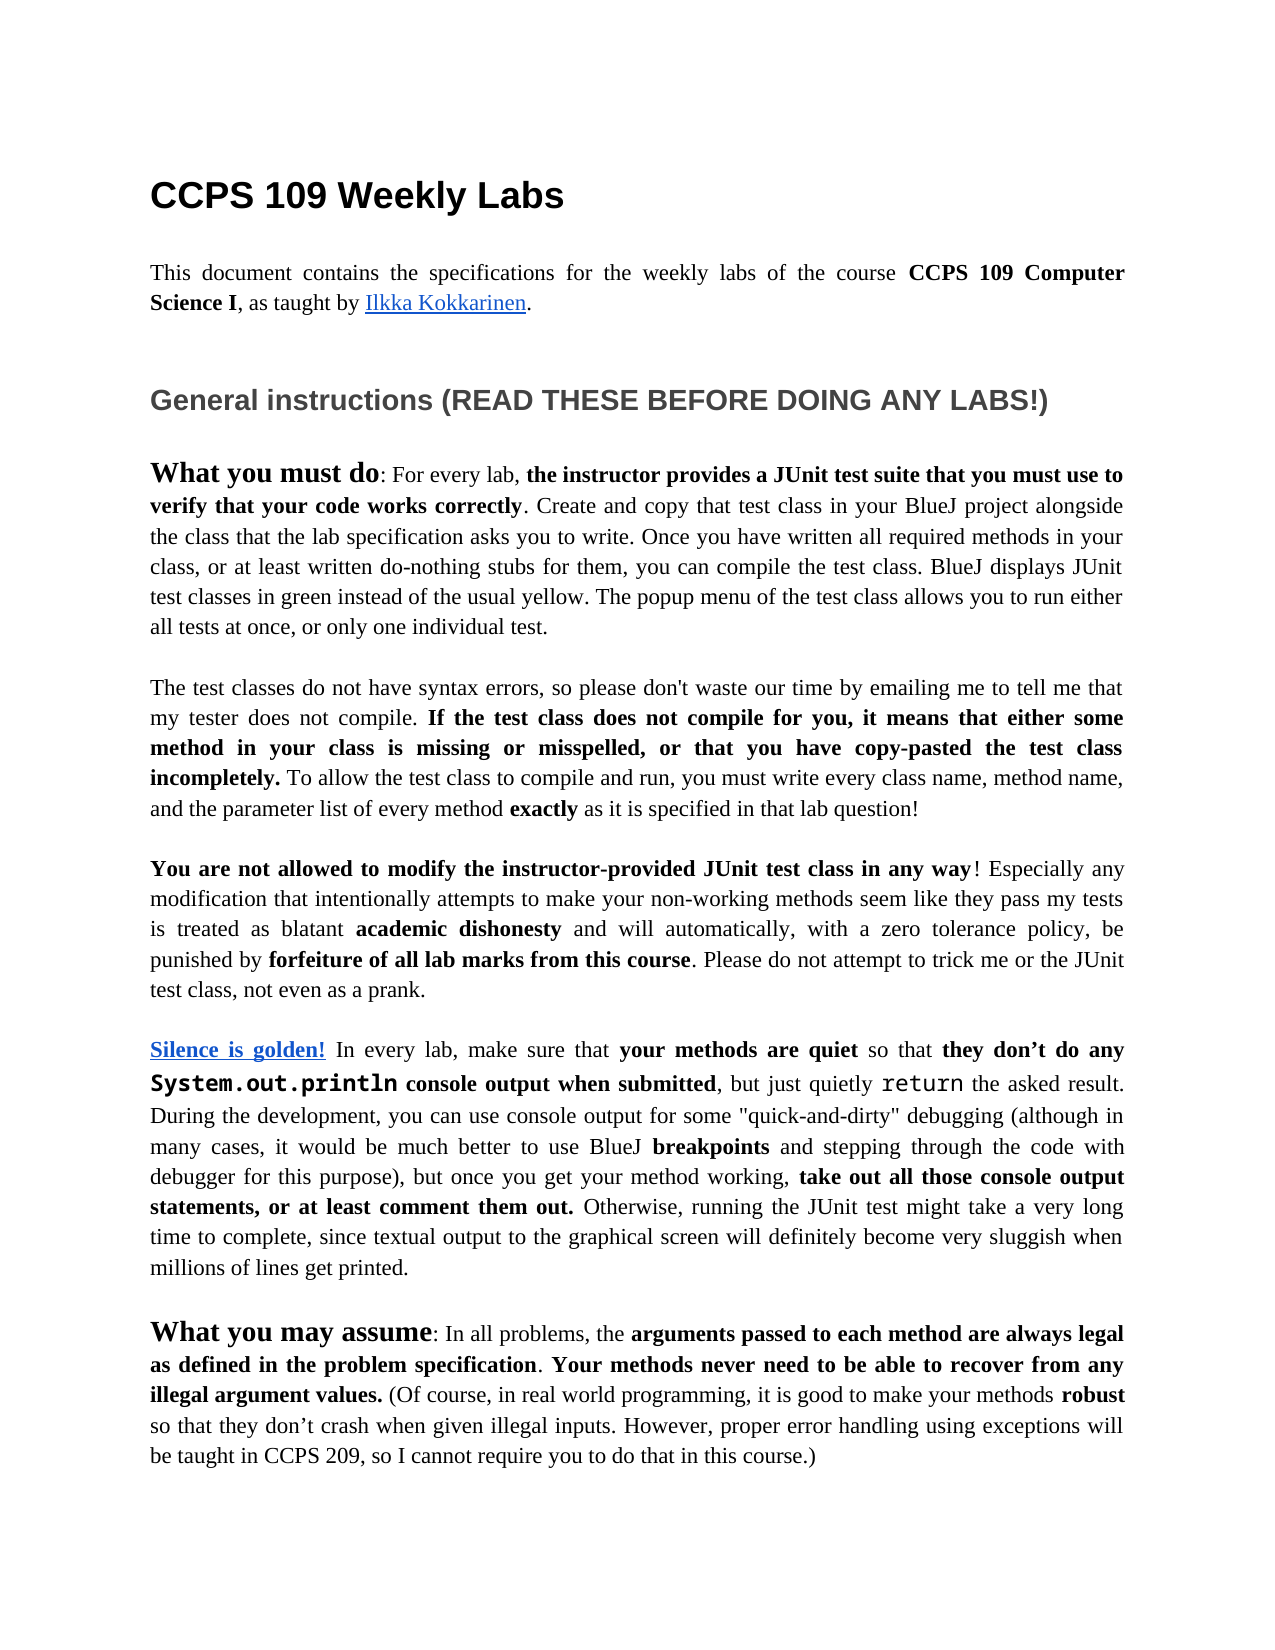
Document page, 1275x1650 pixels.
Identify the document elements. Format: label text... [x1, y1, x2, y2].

subtitle CCPS 109 Weekly Labs [150, 173, 1125, 217]
text This document contains the specifications for the weekly labs of the course CCPS 109 Computer Science I, as taught by Ilkka Kokkarinen. [150, 259, 1125, 316]
text What you may assume: In all problems, the arguments passed to each method are always legal as defined in the problem specification. Your methods never need to be able to recover from any illegal argument values. (Of course, in real world programming, it is good to make your methods robust so that they don’t crash when given illegal inputs. However, proper error handling using exceptions will be taught in CCPS 209, so I cannot require you to do that in this course.) [150, 1314, 1125, 1468]
subtitle General instructions (READ THESE BEFORE DOING ANY LABS!) [150, 383, 1125, 417]
text You are not allowed to modify the instructor-provided JUnit test class in any way! Especially any modification that intentionally attempts to make your non-working methods seem like they pass my tests is treated as blatant academic dishonesty and will automatically, with a zero tolerance policy, be punished by forfeiture of all lab marks from this course. Please do not attempt to trick me or the JUnit test class, not even as a prank. [150, 855, 1125, 1002]
text The test classes do not have syntax errors, so please don't waste our time by emailing me to tell me that my tester does not compile. If the test class does not compile for you, it means that either some method in your class is missing or misspelled, or that you have copy-pasted the test class incompletely. To allow the test class to compile and run, you must write every class name, method name, and the parameter list of every method exactly as it is specified in that lab question! [150, 674, 1125, 821]
text What you must do: For every lab, the instructor provides a JUnit test suite that you must use to verify that your code works correctly. Create and copy that test class in your BlueJ project alongside the class that the lab specification asks you to write. Once you have written all required methods in your class, or at least written do-nothing stubs for them, you can compile the test class. BlueJ displays JUnit test classes in green instead of the usual yellow. The popup menu of the test class allows you to run either all tests at once, or only one individual test. [150, 455, 1125, 640]
text Silence is golden! In every lab, make sure that your methods are quiet so that they don’t do any System.out.println console output when submitted, but just quietly return the asked result. During the development, you can use console output for some "quick-and-dirty" debugging (although in many cases, it would be much better to use BlueJ breakpoints and stepping through the code with debugger for this purpose), but once you get your method working, take out all those console output statements, or at least comment them out. Otherwise, running the JUnit test might take a very long time to complete, since textual output to the graphical screen will definitely become very sluggish when millions of lines get printed. [150, 1036, 1125, 1280]
